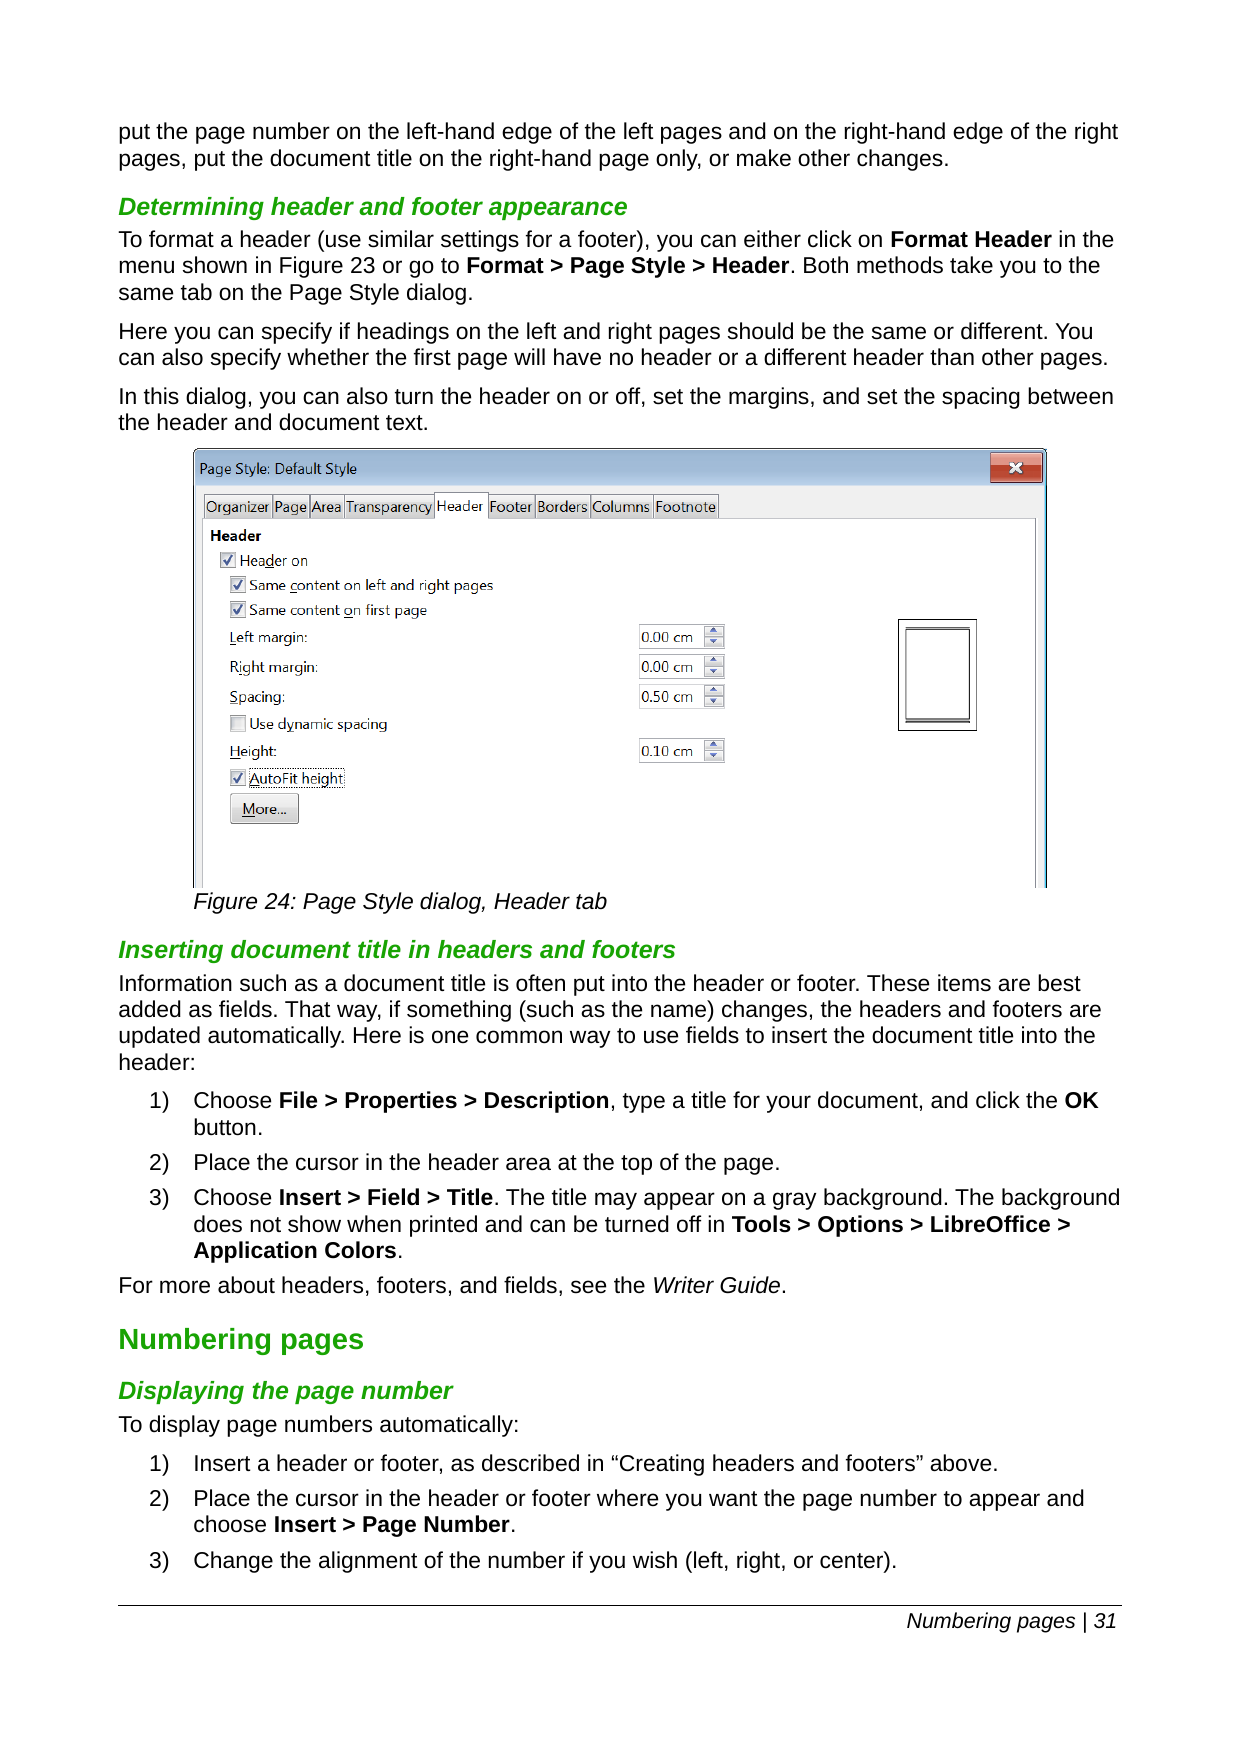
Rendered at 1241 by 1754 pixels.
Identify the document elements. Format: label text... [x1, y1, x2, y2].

list Place the cursor in the header or footer where you want the page number to appear and choose Insert > Page Number. [169, 1485, 1122, 1538]
list Place the cursor in the header area at the top of the page. [169, 1149, 1122, 1175]
text Figure 24: Page Style dialog, Header tab [193, 888, 1047, 914]
text Information such as a document title is often put into the header or footer. These items are best added as fields. That way, if something (such as the name) changes, the headers and footers are updated automatically. Here is one common way to use fields to insert the document title into the header: [118, 969, 1122, 1075]
text To format a header (use similar settings for a footer), you can either click on Format Header in the menu shown in Figure 23 or go to Format > Page Style > Header. Both methods take you to the same tab on the Page Style dialog. [118, 226, 1122, 305]
subtitle Displaying the page number [118, 1376, 1122, 1405]
text In this dialog, you can also turn the header on or off, set the margins, and set the spacing between the header and document text. [118, 383, 1122, 436]
list Insert a header or footer, as described in “Creating headers and footers” above. [169, 1450, 1122, 1476]
subtitle Inserting document title in headers and footers [118, 935, 1122, 964]
subtitle Determining header and footer appearance [118, 191, 1122, 220]
list Choose File > Properties > Description, type a title for your document, and click the OK button. [169, 1087, 1122, 1140]
list Change the alignment of the number if you wish (left, right, or center). [169, 1547, 1122, 1573]
picture [193, 448, 1048, 888]
text To display page numbers automatically: [118, 1411, 1122, 1437]
text Here you can specify if headings on the left and right pages should be the same or different. You can also specify whether the first page will have no header or a different header than other pages. [118, 318, 1122, 370]
list Choose Insert > Field > Title. The title may appear on a gray background. The background does not show when printed and can be turned off in Tools > Options > LibreOffice > Application Colors. [169, 1184, 1122, 1263]
text put the page number on the left-hand edge of the left pages and on the right-hand edge of the right pages, put the document title on the right-hand page only, or make other changes. [118, 118, 1122, 171]
subtitle Numbering pages [118, 1322, 1122, 1356]
text For more about headers, footers, and fields, see the Writer Guide. [118, 1272, 1122, 1298]
